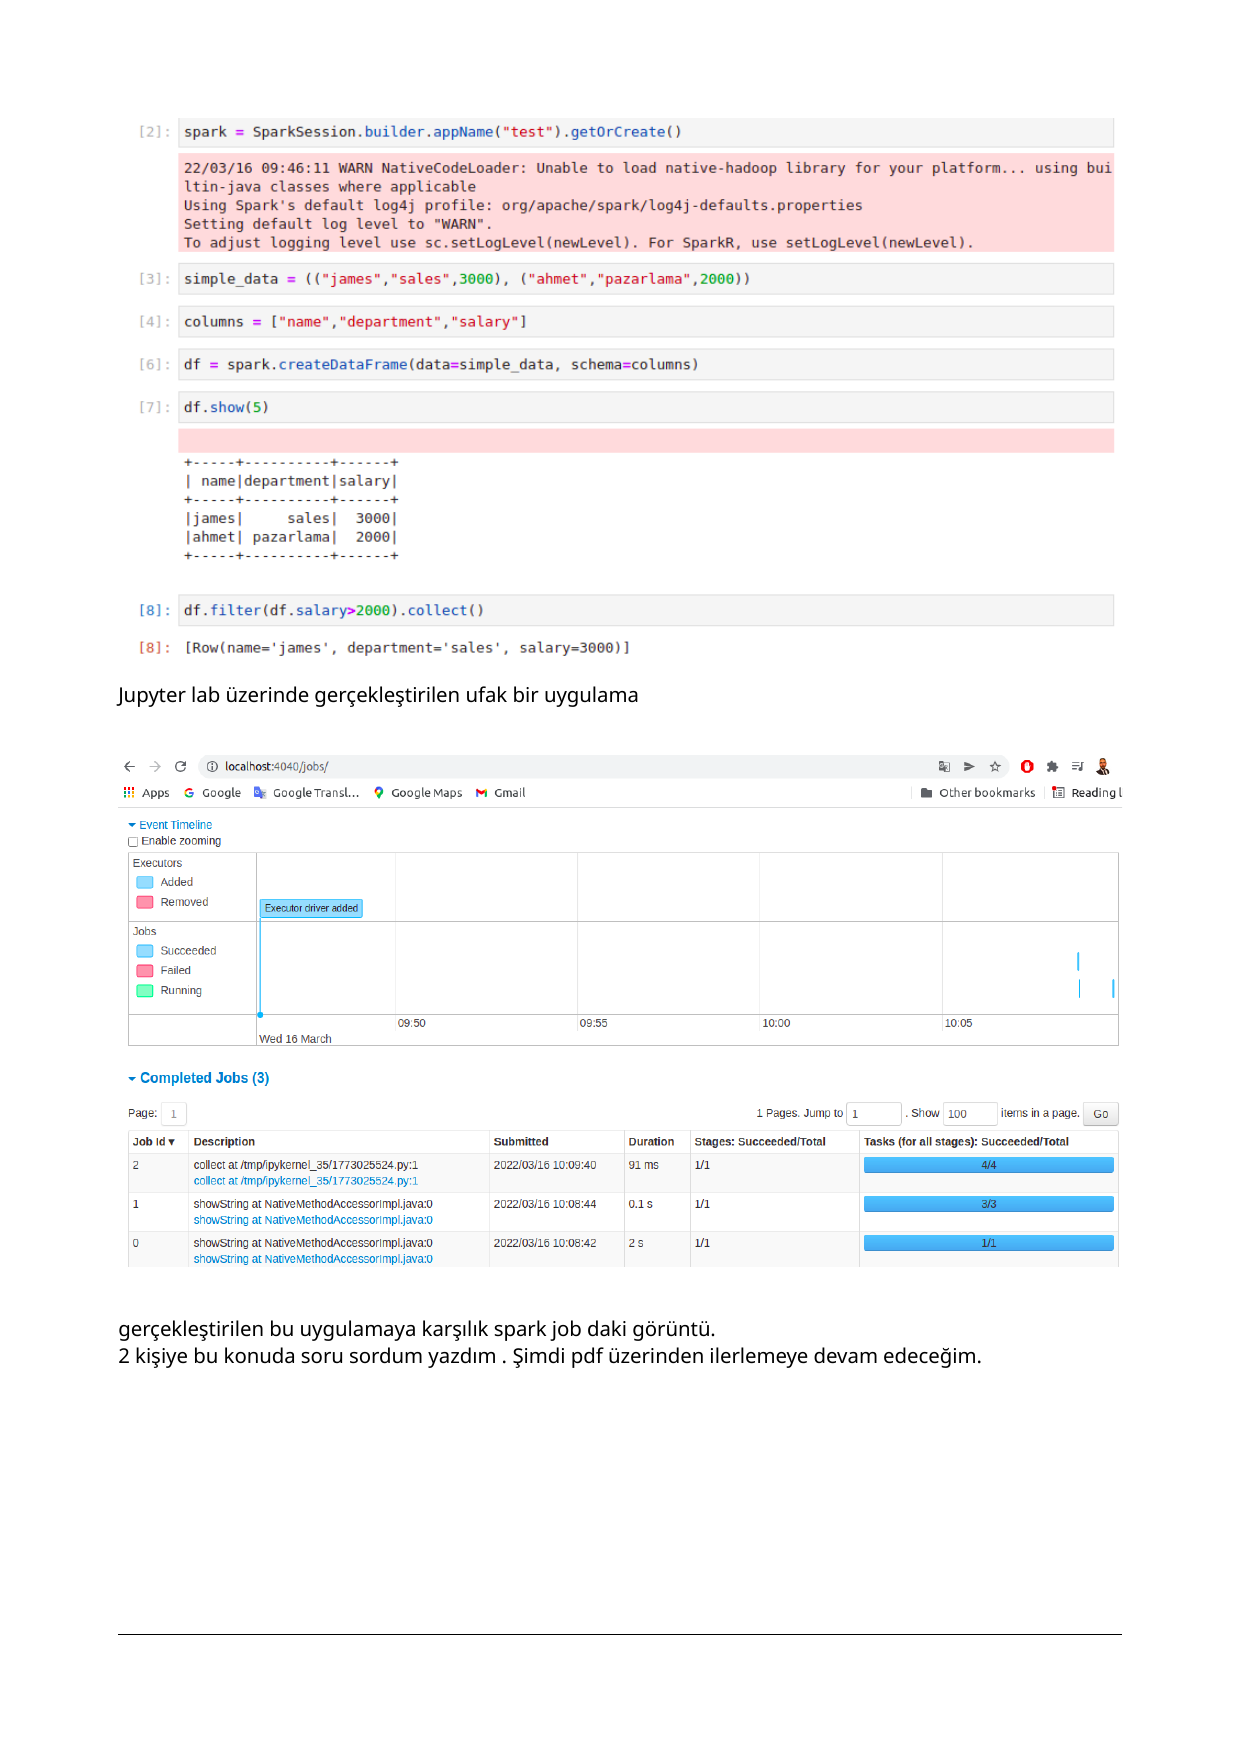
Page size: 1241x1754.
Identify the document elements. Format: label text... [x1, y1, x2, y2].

text gerçekleştirilen bu uygulamaya karşılık spark job daki görüntü. [118, 1314, 1122, 1342]
picture [118, 118, 1123, 657]
picture [118, 755, 1123, 1267]
text Jupyter lab üzerinde gerçekleştirilen ufak bir uygulama [118, 680, 1122, 708]
text 2 kişiye bu konuda soru sordum yazdım . Şimdi pdf üzerinden ilerlemeye devam edeceğim. [118, 1342, 1122, 1369]
